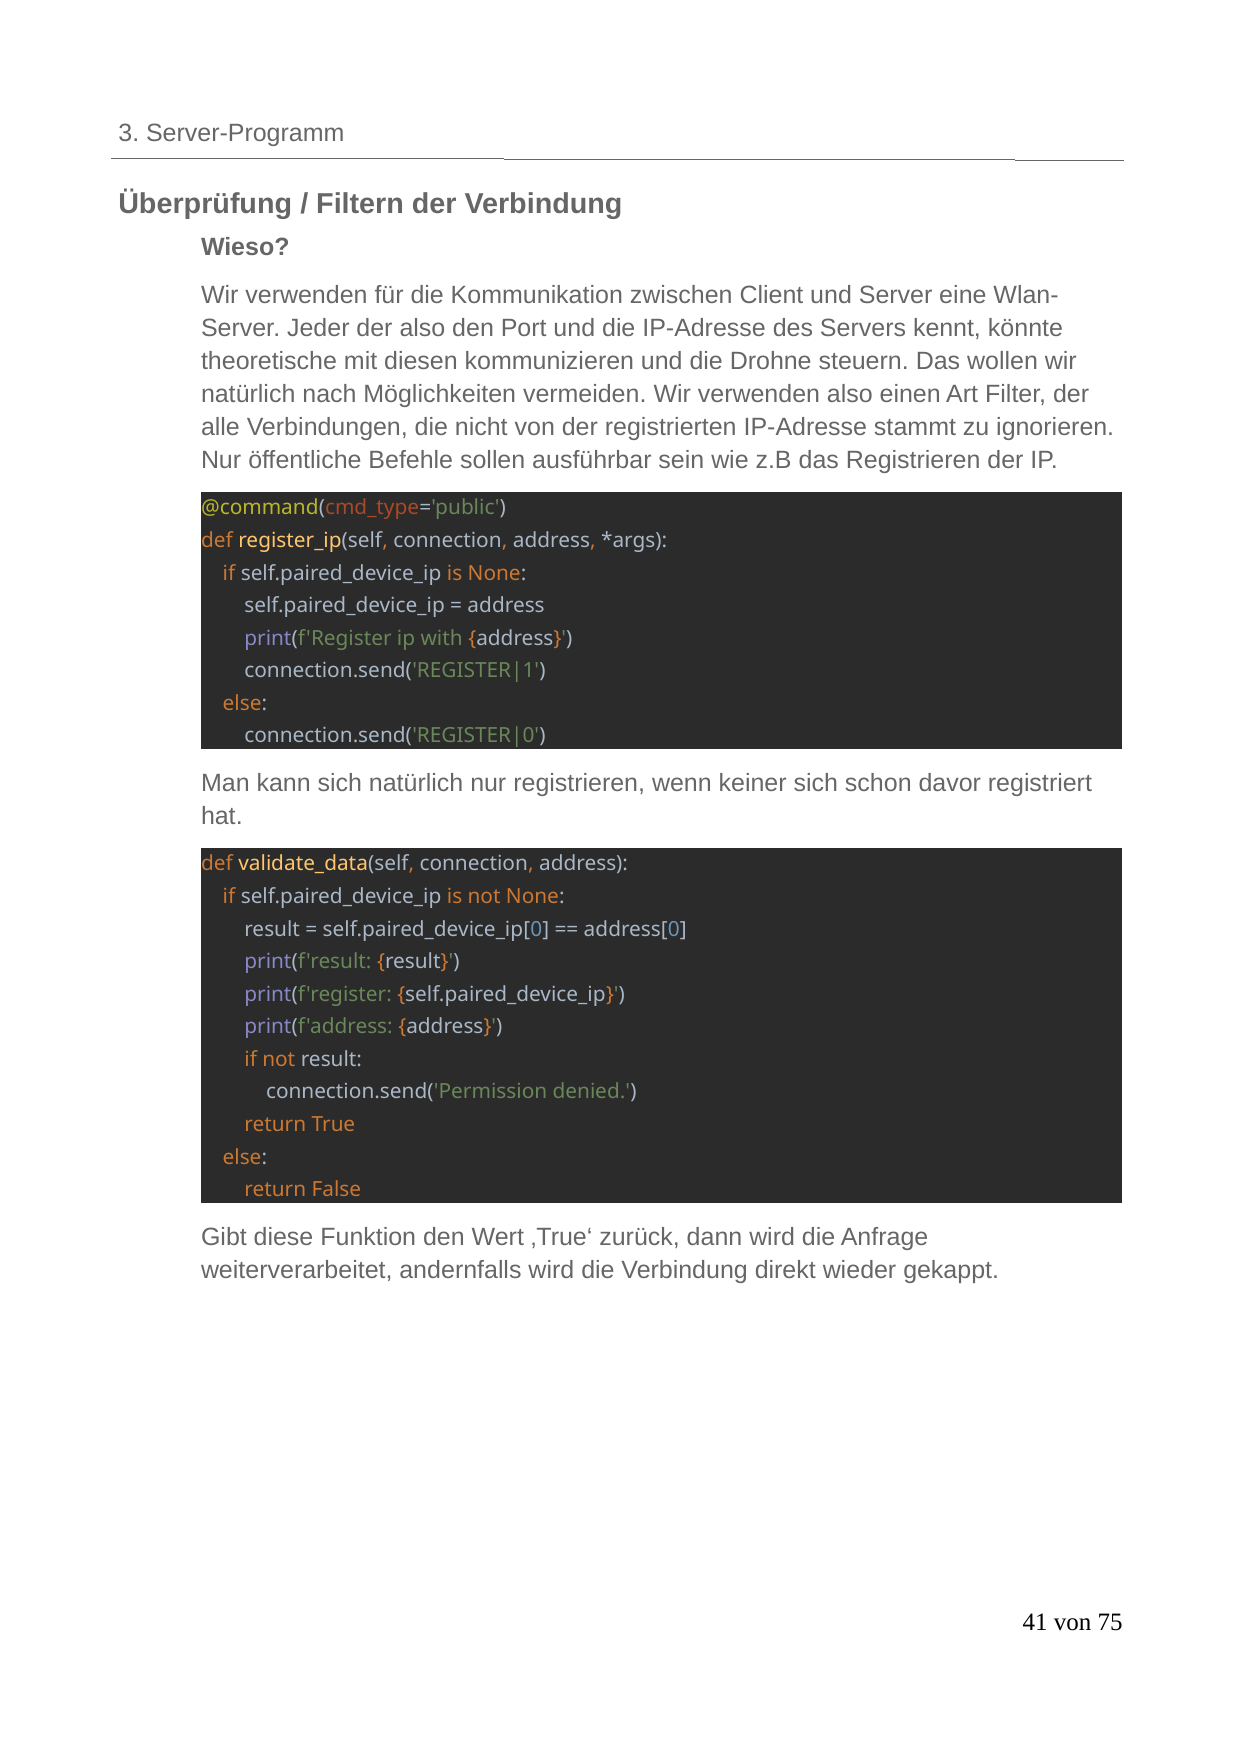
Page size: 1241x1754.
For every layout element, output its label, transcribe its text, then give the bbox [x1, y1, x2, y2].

text Wir verwenden für die Kommunikation zwischen Client und Server eine Wlan-Server. Jeder der also den Port und die IP-Adresse des Servers kennt, könnte theoretische mit diesen kommunizieren und die Drohne steuern. Das wollen wir natürlich nach Möglichkeiten vermeiden. Wir verwenden also einen Art Filter, der alle Verbindungen, die nicht von der registrierten IP-Adresse stammt zu ignorieren. Nur öffentliche Befehle sollen ausführbar sein wie z.B das Registrieren der IP. [201, 280, 1122, 473]
text Wieso? [201, 232, 1122, 261]
text Man kann sich natürlich nur registrieren, wenn keiner sich schon davor registriert hat. [201, 768, 1122, 829]
text @command(cmd_type='public') def register_ip(self, connection, address, *args): if self.paired_device_ip is None: self.paired_device_ip = address print(f'Register ip with {address}') connection.send('REGISTER|1') else: connection.send('REGISTER|0') [201, 492, 1122, 749]
text 3. Server-Programm [118, 118, 1122, 147]
text Gibt diese Funktion den Wert ‚True‘ zurück, dann wird die Anfrage weiterverarbeitet, andernfalls wird die Verbindung direkt wieder gekappt. [201, 1222, 1122, 1283]
text def validate_data(self, connection, address): if self.paired_device_ip is not None: result = self.paired_device_ip[0] == address[0] print(f'result: {result}') print(f'register: {self.paired_device_ip}') print(f'address: {address}') if not result: connection.send('Permission denied.') return True else: return False [201, 848, 1122, 1203]
subtitle Überprüfung / Filtern der Verbindung [118, 187, 1122, 219]
